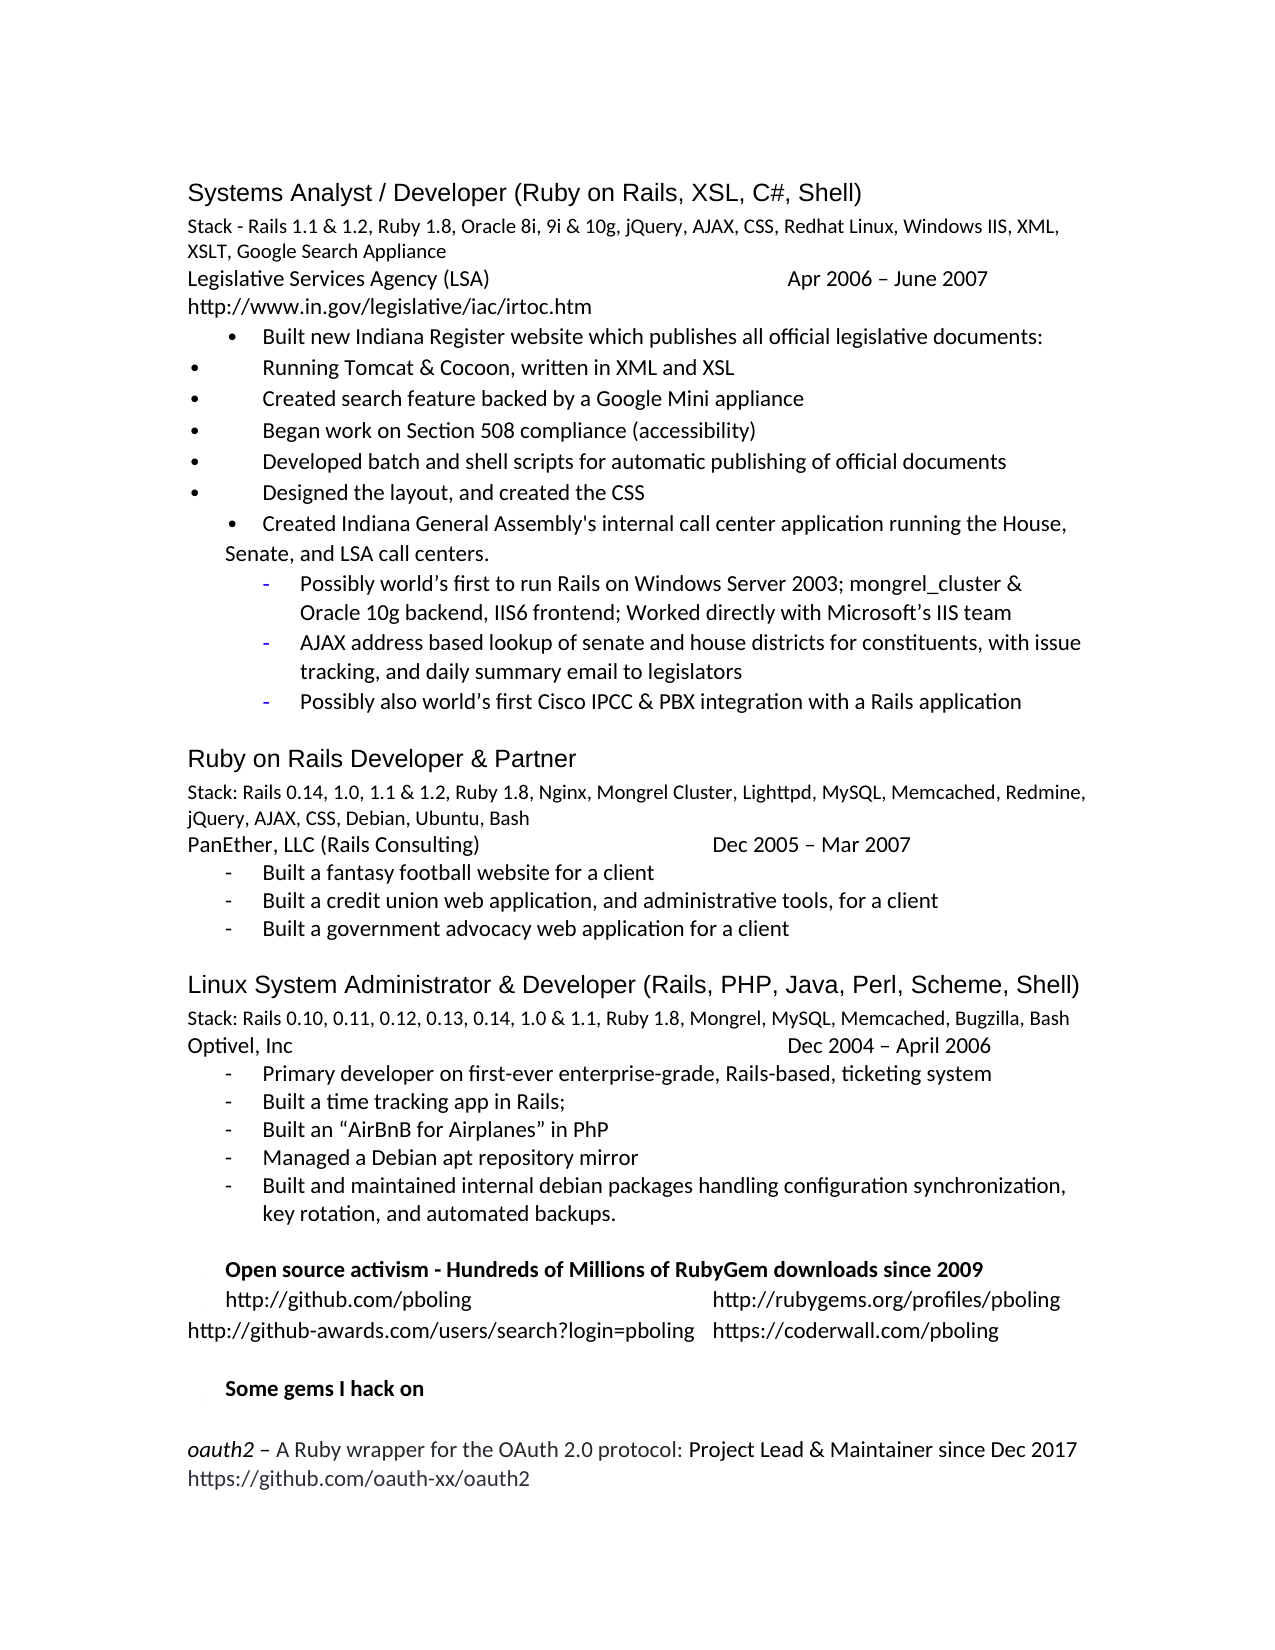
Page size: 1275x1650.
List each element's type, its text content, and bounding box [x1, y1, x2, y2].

text https://github.com/oauth-xx/oauth2 [187, 1464, 1087, 1492]
text oauth2 – A Ruby wrapper for the OAuth 2.0 protocol: Project Lead & Maintainer since Dec 2017 [187, 1436, 1087, 1464]
subtitle Linux System Administrator & Developer (Rails, PHP, Java, Perl, Scheme, Shell) [187, 970, 1087, 999]
text Stack - Rails 1.1 & 1.2, Ruby 1.8, Oracle 8i, 9i & 10g, jQuery, AJAX, CSS, Redhat Linux, Windows IIS, XML, XSLT, Google Search Appliance [187, 213, 1087, 264]
list Running Tomcat & Cocoon, written in XML and XSL [187, 351, 1087, 382]
list Designed the layout, and created the CSS [187, 476, 1087, 507]
list Built a government advocacy web application for a client [225, 914, 1087, 942]
text Open source activism - Hundreds of Millions of RubyGem downloads since 2009 [187, 1255, 1087, 1286]
text Optivel, Inc Dec 2004 – April 2006 [187, 1031, 1087, 1059]
list Possibly world’s first to run Rails on Windows Server 2003; mongrel_cluster & Oracle 10g backend, IIS6 frontend; Worked directly with Microsoft’s IIS team [262, 567, 1087, 626]
list Created search feature backed by a Google Mini appliance [187, 382, 1087, 414]
text http://github-awards.com/users/search?login=pboling https://coderwall.com/pboling [187, 1316, 1087, 1344]
list Primary developer on first-ever enterprise-grade, Rails-based, ticketing system [225, 1059, 1087, 1087]
subtitle Systems Analyst / Developer (Ruby on Rails, XSL, C#, Shell) [187, 178, 1087, 207]
list Built a time tracking app in Rails; [225, 1087, 1087, 1115]
text Stack: Rails 0.14, 1.0, 1.1 & 1.2, Ruby 1.8, Nginx, Mongrel Cluster, Lighttpd, MySQL, Memcached, Redmine, jQuery, AJAX, CSS, Debian, Ubuntu, Bash [187, 779, 1087, 830]
text Legislative Services Agency (LSA) Apr 2006 – June 2007 [187, 264, 1087, 292]
list Developed batch and shell scripts for automatic publishing of official documents [187, 445, 1087, 476]
text http://www.in.gov/legislative/iac/irtoc.htm [187, 292, 1087, 320]
list Created Indiana General Assembly's internal call center application running the House, Senate, and LSA call centers. [225, 507, 1087, 567]
text Some gems I hack on [187, 1374, 1087, 1405]
list Built a credit union web application, and administrative tools, for a client [225, 886, 1087, 914]
list AJAX address based lookup of senate and house districts for constituents, with issue tracking, and daily summary email to legislators [262, 626, 1087, 685]
list Managed a Debian apt repository mirror [225, 1143, 1087, 1171]
list Possibly also world’s first Cisco IPCC & PBX integration with a Rails application [262, 685, 1087, 716]
text Stack: Rails 0.10, 0.11, 0.12, 0.13, 0.14, 1.0 & 1.1, Ruby 1.8, Mongrel, MySQL, Memcached, Bugzilla, Bash [187, 1005, 1087, 1031]
list Built an “AirBnB for Airplanes” in PhP [225, 1115, 1087, 1143]
list Built new Indiana Register website which publishes all official legislative documents: [225, 320, 1087, 351]
text http://github.com/pboling http://rubygems.org/profiles/pboling [187, 1286, 1087, 1316]
list Built and maintained internal debian packages handling configuration synchronization, key rotation, and automated backups. [225, 1171, 1087, 1227]
list Built a fantasy football website for a client [225, 858, 1087, 886]
subtitle Ruby on Rails Developer & Partner [187, 744, 1087, 773]
list Began work on Section 508 compliance (accessibility) [187, 414, 1087, 445]
text PanEther, LLC (Rails Consulting) Dec 2005 – Mar 2007 [187, 830, 1087, 858]
